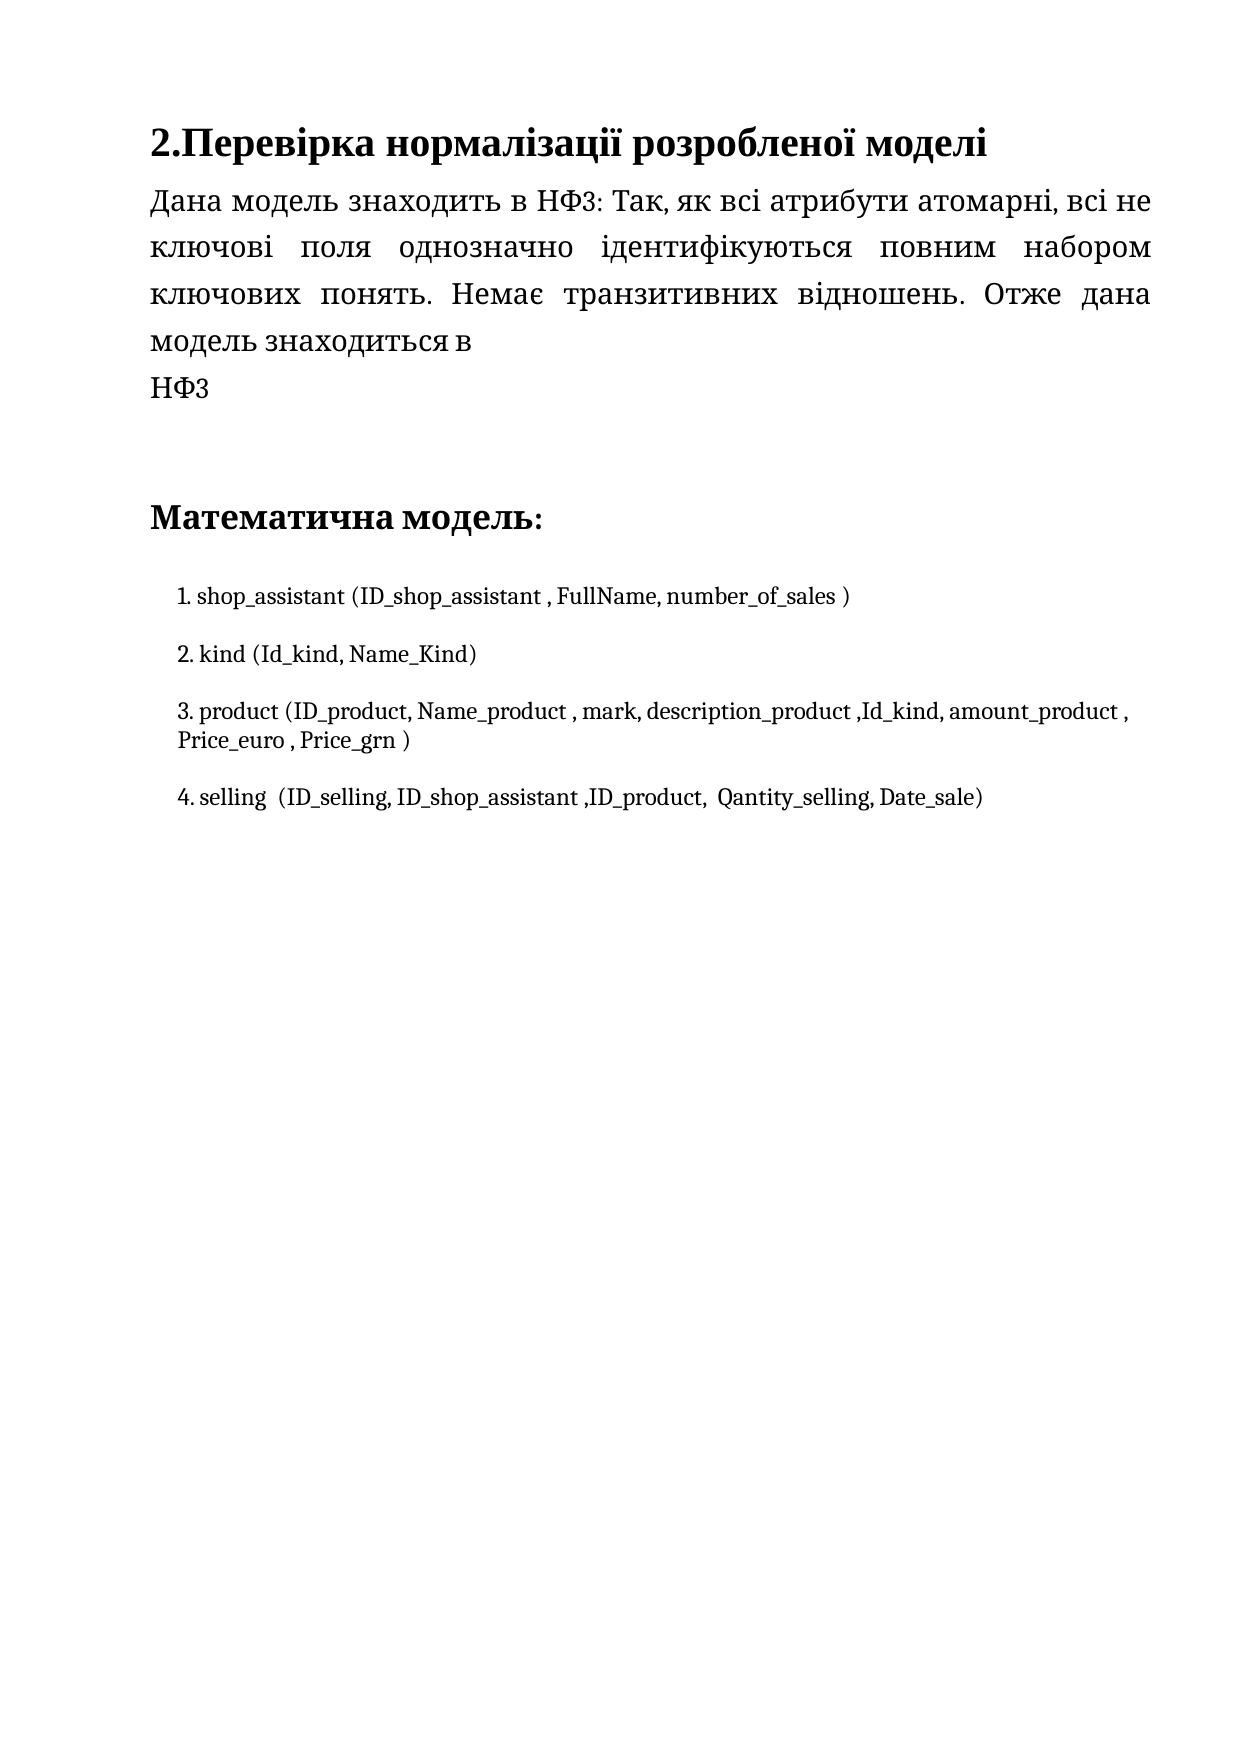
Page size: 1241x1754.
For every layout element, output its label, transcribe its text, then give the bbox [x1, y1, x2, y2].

text 1. shop_assistant (ID_shop_assistant , FullName, number_of_sales ) [177, 582, 1152, 611]
text Математична модель: [150, 499, 1152, 538]
text Дана модель знаходить в НФ3: Так, як всі атрибути атомарні, всі не ключові поля однозначно ідентифікуються повним набором ключових понять. Немає транзитивних відношень. Отже дана модель знаходиться в [150, 185, 1152, 359]
text 3. product (ID_product, Name_product , mark, description_product ,Id_kind, amount_product , Price_euro , Price_grn ) [177, 697, 1152, 754]
text 4. selling (ID_selling, ID_shop_assistant ,ID_product, Qantity_selling, Date_sale) [177, 783, 1152, 812]
text 2.Перевірка нормалізації розробленої моделі [150, 118, 1152, 166]
text 2. kind (Id_kind, Name_Kind) [177, 639, 1152, 668]
text НФ3 [150, 372, 1152, 406]
